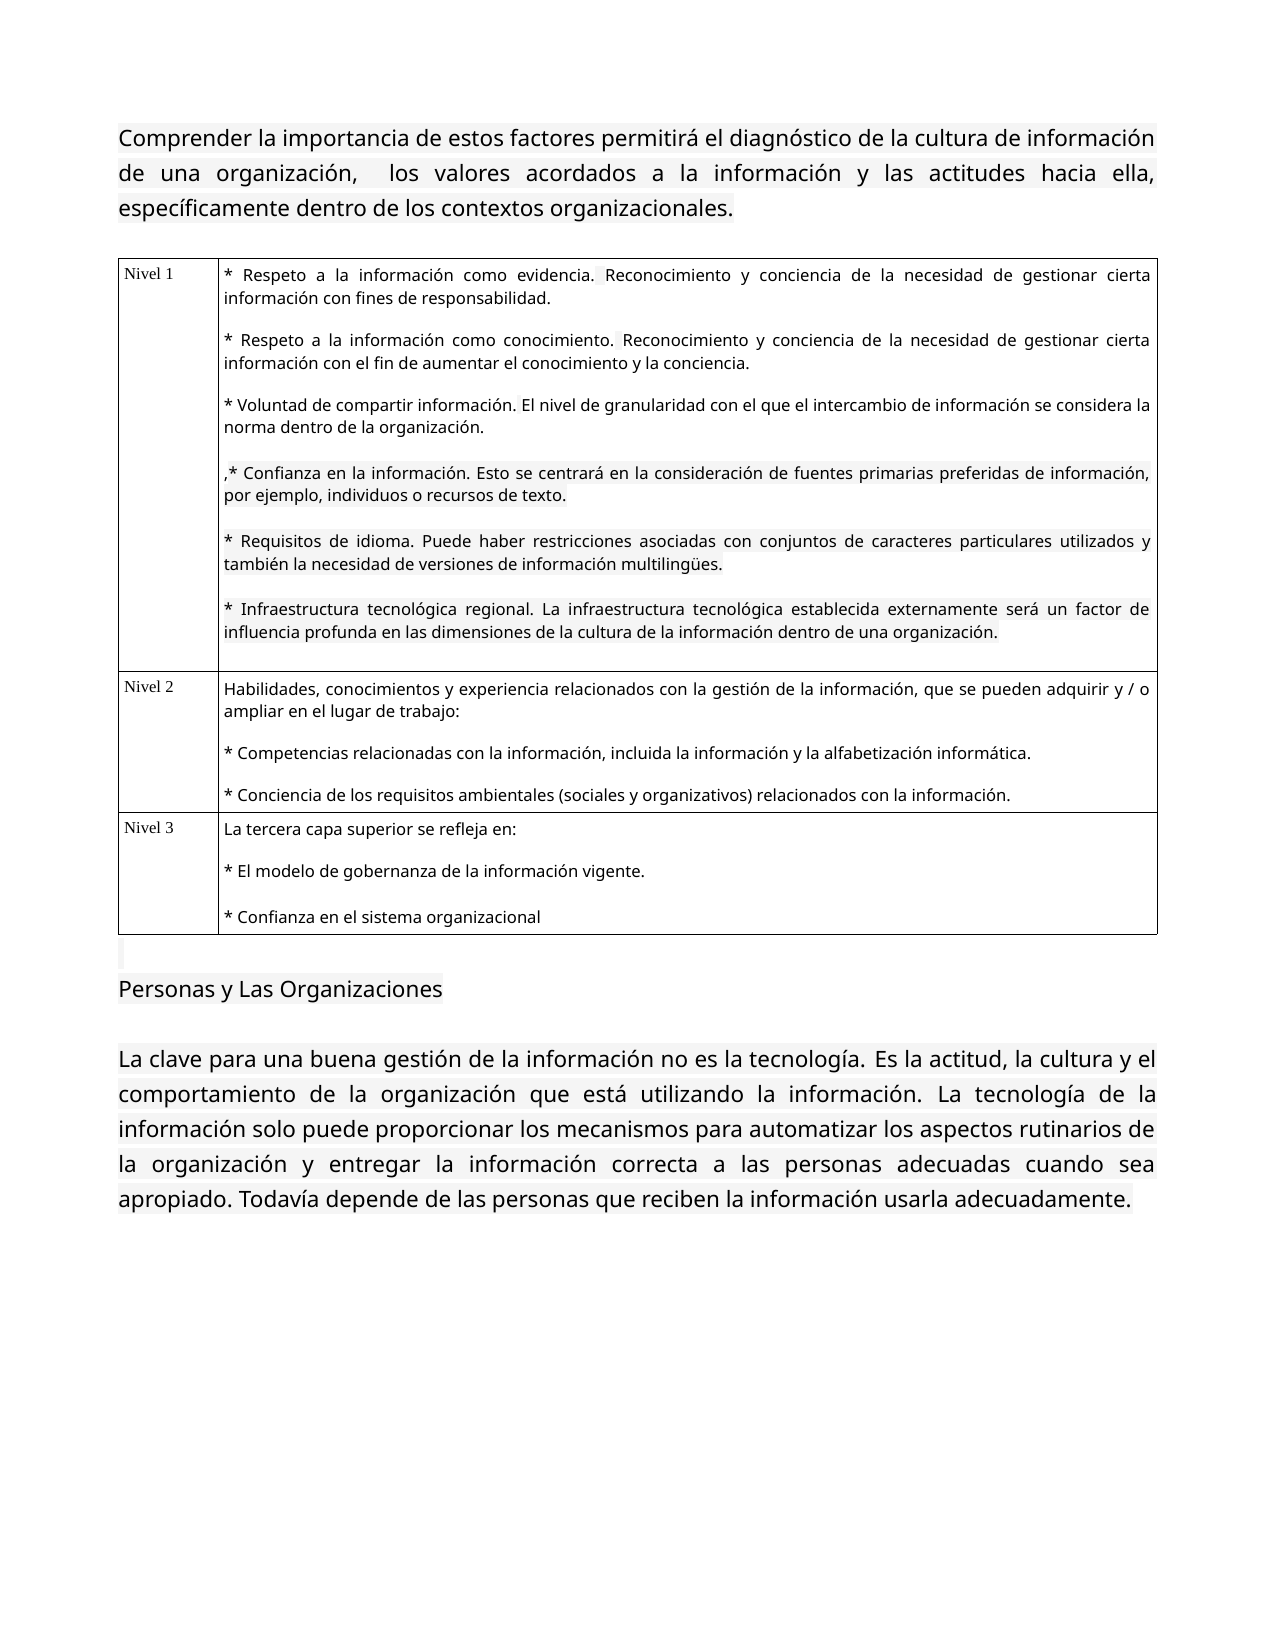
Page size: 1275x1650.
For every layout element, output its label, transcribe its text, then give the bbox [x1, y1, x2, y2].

text Personas y Las Organizaciones [118, 969, 1157, 1004]
table_cell La tercera capa superior se refleja en: * El modelo de gobernanza de la información vigente. * Confianza en el sistema organizacional [219, 813, 1157, 934]
text La clave para una buena gestión de la información no es la tecnología. Es la actitud, la cultura y el comportamiento de la organización que está utilizando la información. La tecnología de la información solo puede proporcionar los mecanismos para automatizar los aspectos rutinarios de la organización y entregar la información correcta a las personas adecuadas cuando sea apropiado. Todavía depende de las personas que reciben la información usarla adecuadamente. [118, 1039, 1157, 1214]
table_header Nivel 1 [119, 259, 218, 671]
table_cell Habilidades, conocimientos y experiencia relacionados con la gestión de la información, que se pueden adquirir y / o ampliar en el lugar de trabajo: * Competencias relacionadas con la información, incluida la información y la alfabetización informática. * Conciencia de los requisitos ambientales (sociales y organizativos) relacionados con la información. [219, 672, 1157, 812]
table_header * Respeto a la información como evidencia. Reconocimiento y conciencia de la necesidad de gestionar cierta información con fines de responsabilidad. * Respeto a la información como conocimiento. Reconocimiento y conciencia de la necesidad de gestionar cierta información con el fin de aumentar el conocimiento y la conciencia. * Voluntad de compartir información. El nivel de granularidad con el que el intercambio de información se considera la norma dentro de la organización. ,* Confianza en la información. Esto se centrará en la consideración de fuentes primarias preferidas de información, por ejemplo, individuos o recursos de texto. * Requisitos de idioma. Puede haber restricciones asociadas con conjuntos de caracteres particulares utilizados y también la necesidad de versiones de información multilingües. * Infraestructura tecnológica regional. La infraestructura tecnológica establecida externamente será un factor de influencia profunda en las dimensiones de la cultura de la información dentro de una organización. [219, 259, 1157, 671]
table_cell Nivel 3 [119, 813, 218, 934]
table_cell Nivel 2 [119, 672, 218, 812]
text Comprender la importancia de estos factores permitirá el diagnóstico de la cultura de información de una organización, los valores acordados a la información y las actitudes hacia ella, específicamente dentro de los contextos organizacionales. [118, 118, 1157, 223]
